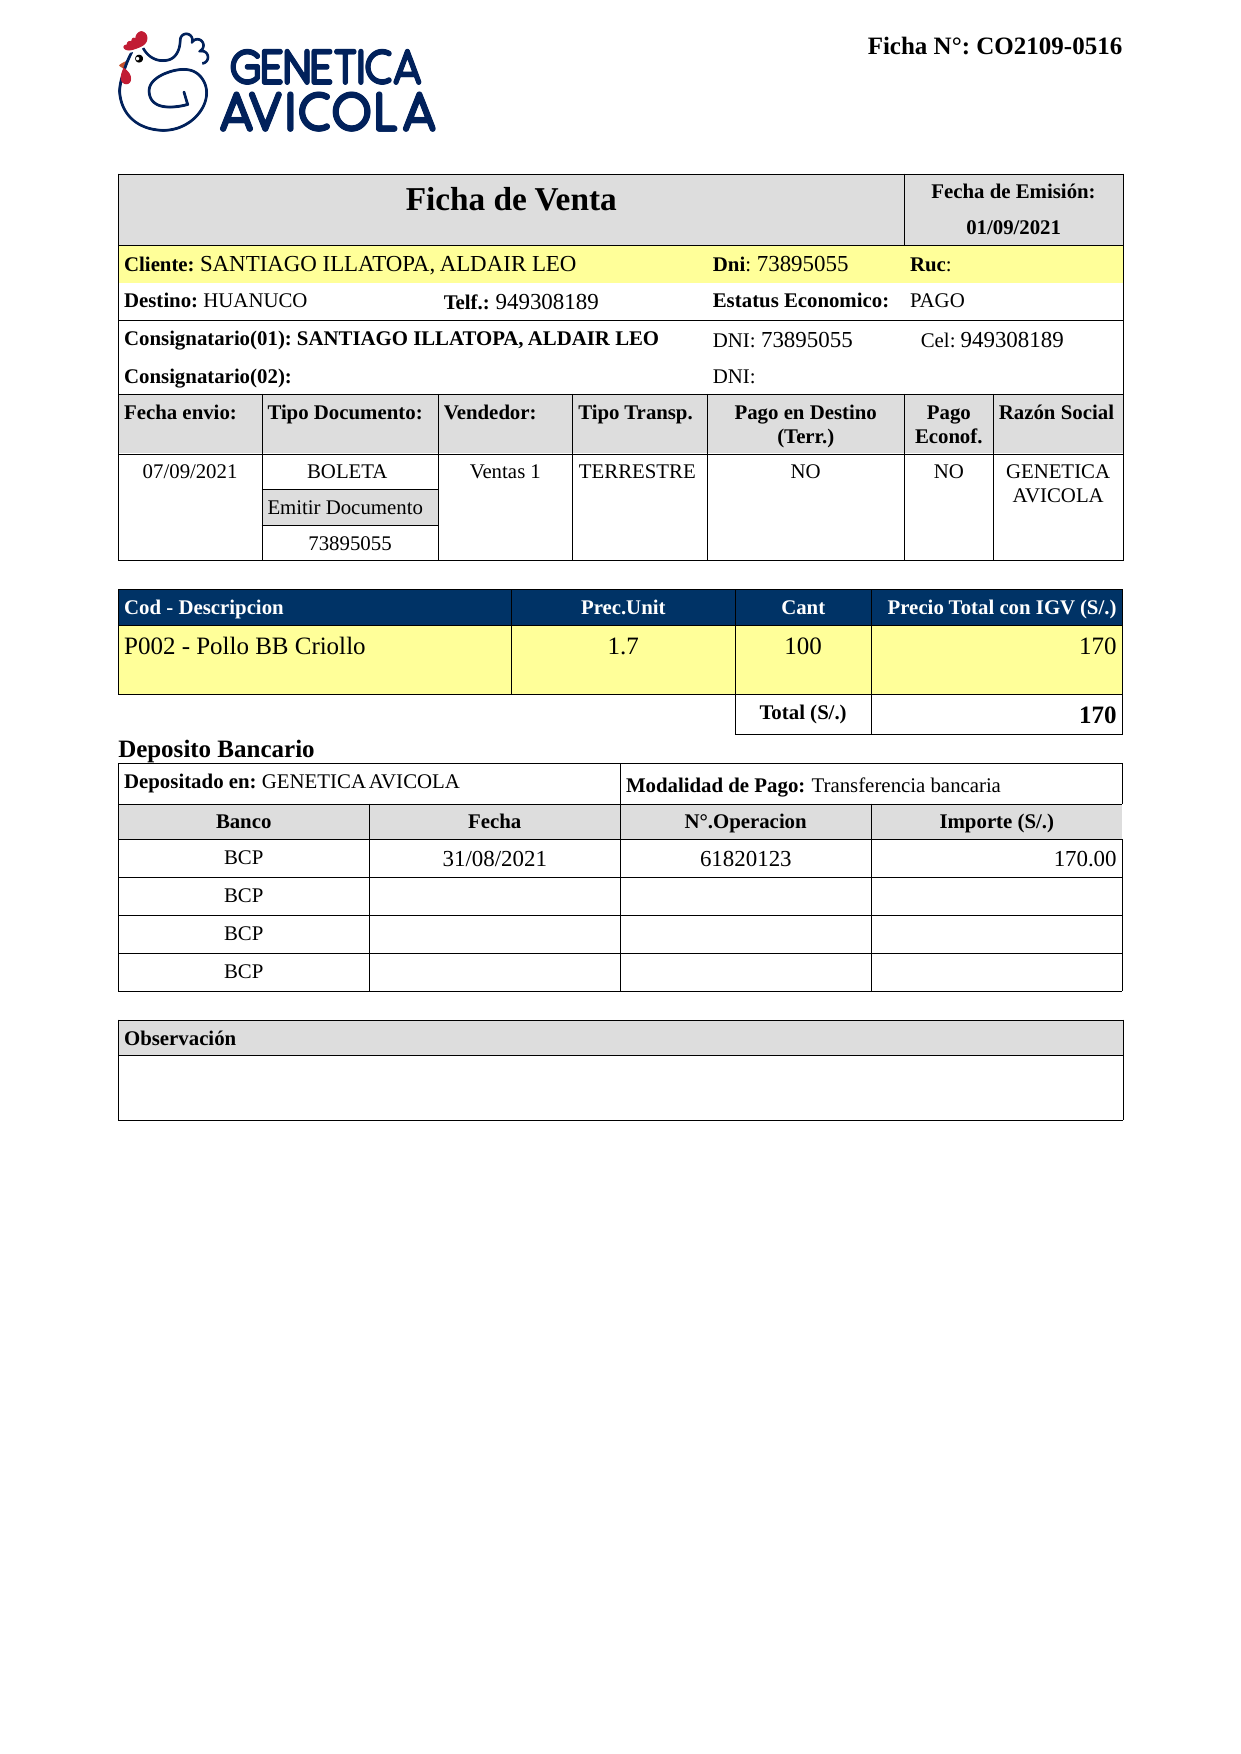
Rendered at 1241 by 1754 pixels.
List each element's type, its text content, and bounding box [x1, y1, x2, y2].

table_cell [370, 916, 620, 953]
table_cell GENETICA AVICOLA [994, 455, 1123, 560]
table_cell [872, 916, 1122, 953]
table_cell BCP [119, 878, 369, 915]
table_cell Ruc: [904, 246, 1123, 283]
table_header Precio Total con IGV (S/.) [872, 590, 1122, 625]
table_cell 61820123 [621, 840, 871, 877]
table_cell DNI: 73895055 [707, 321, 915, 358]
table_header Fecha de Emisión: [905, 175, 1123, 209]
table_cell 73895055 [263, 526, 438, 560]
table_cell Vendedor: [439, 395, 572, 453]
table_cell PAGO [904, 283, 1123, 320]
table_cell [511, 695, 735, 734]
table_cell Fecha envio: [119, 395, 262, 453]
table_cell Tipo Transp. [573, 395, 707, 453]
table_cell Consignatario(02): [119, 358, 707, 394]
table_cell Pago Econof. [905, 395, 993, 453]
table_cell Estatus Economico: [707, 283, 904, 320]
table_cell 07/09/2021 [119, 455, 262, 560]
table_cell Importe (S/.) [872, 805, 1122, 839]
table_cell [621, 878, 871, 915]
table_cell 170 [872, 695, 1122, 734]
table_cell Cel: 949308189 [915, 321, 1123, 358]
table_cell Total (S/.) [736, 695, 871, 734]
table_cell BCP [119, 954, 369, 991]
picture [118, 31, 436, 132]
table_header Cod - Descripcion [119, 590, 511, 625]
table_cell N°.Operacion [621, 805, 871, 839]
table_cell P002 - Pollo BB Criollo [119, 626, 511, 694]
table_cell Telf.: 949308189 [438, 283, 707, 320]
table_cell Dni: 73895055 [707, 246, 904, 283]
table_header Ficha de Venta [119, 175, 904, 245]
table_cell Ventas 1 [439, 455, 572, 560]
table_cell [872, 878, 1122, 915]
table_cell 170 [872, 626, 1122, 694]
table_cell BOLETA [263, 455, 438, 489]
table_cell TERRESTRE [573, 455, 707, 560]
table_cell Emitir Documento [263, 490, 438, 525]
table_cell Cliente: SANTIAGO ILLATOPA, ALDAIR LEO [119, 246, 707, 283]
table_cell [872, 954, 1122, 991]
table_cell [118, 695, 511, 734]
table_cell Razón Social [994, 395, 1123, 453]
table_cell BCP [119, 916, 369, 953]
table_cell 31/08/2021 [370, 840, 620, 877]
table_header Depositado en: GENETICA AVICOLA [119, 764, 620, 803]
table_cell [621, 916, 871, 953]
table_cell [370, 878, 620, 915]
text Deposito Bancario [118, 734, 1122, 763]
table_cell 01/09/2021 [905, 209, 1123, 245]
table_cell [119, 1056, 1123, 1119]
table_cell DNI: [707, 358, 1123, 394]
table_cell Fecha [370, 805, 620, 839]
table_cell BCP [119, 840, 369, 877]
table_cell 170.00 [872, 840, 1122, 877]
table_cell Pago en Destino (Terr.) [708, 395, 904, 453]
table_cell Tipo Documento: [263, 395, 438, 453]
table_cell 100 [736, 626, 871, 694]
table_cell [621, 954, 871, 991]
table_cell Banco [119, 805, 369, 839]
table_cell 1.7 [512, 626, 735, 694]
table_cell NO [708, 455, 904, 560]
table_header Modalidad de Pago: Transferencia bancaria [621, 764, 1122, 803]
table_cell NO [905, 455, 993, 560]
table_cell Destino: HUANUCO [119, 283, 438, 320]
table_header Observación [119, 1021, 1123, 1055]
table_cell Consignatario(01): SANTIAGO ILLATOPA, ALDAIR LEO [119, 321, 707, 358]
table_header Prec.Unit [512, 590, 735, 625]
table_cell [370, 954, 620, 991]
table_header Cant [736, 590, 871, 625]
